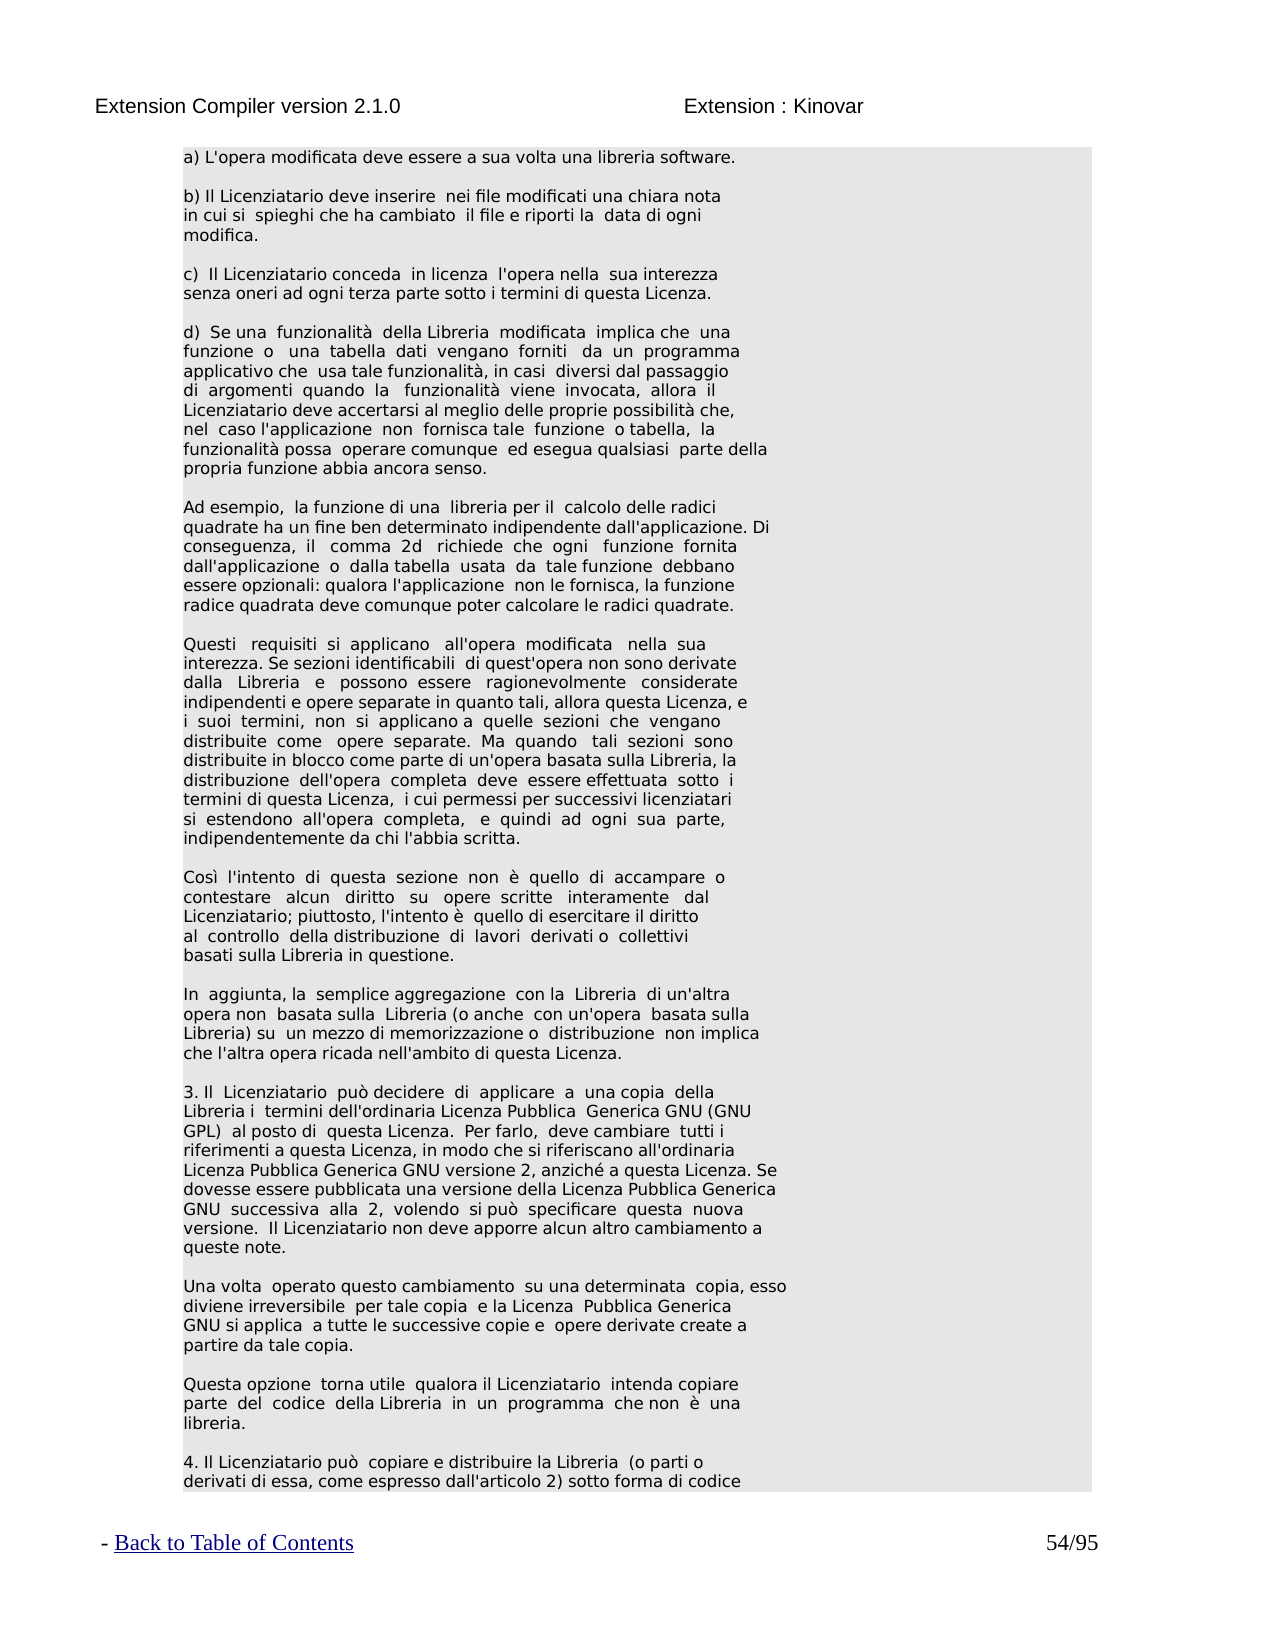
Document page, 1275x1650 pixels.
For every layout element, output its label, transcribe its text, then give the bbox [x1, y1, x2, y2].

text essere opzionali: qualora l'applicazione non le fornisca, la funzione [183, 576, 1092, 596]
text GPL) al posto di questa Licenza. Per farlo, deve cambiare tutti i [183, 1121, 1092, 1141]
text diviene irreversibile per tale copia e la Licenza Pubblica Generica [183, 1297, 1092, 1316]
text si estendono all'opera completa, e quindi ad ogni sua parte, [183, 810, 1092, 829]
text queste note. [183, 1238, 1092, 1258]
text nel caso l'applicazione non fornisca tale funzione o tabella, la [183, 420, 1092, 440]
text basati sulla Libreria in questione. [183, 946, 1092, 966]
text Libreria i termini dell'ordinaria Licenza Pubblica Generica GNU (GNU [183, 1102, 1092, 1121]
text c) Il Licenziatario conceda in licenza l'opera nella sua interezza [183, 264, 1092, 284]
text radice quadrata deve comunque poter calcolare le radici quadrate. [183, 596, 1092, 615]
text opera non basata sulla Libreria (o anche con un'opera basata sulla [183, 1004, 1092, 1024]
text parte del codice della Libreria in un programma che non è una [183, 1394, 1092, 1414]
text in cui si spieghi che ha cambiato il file e riporti la data di ogni [183, 206, 1092, 225]
text che l'altra opera ricada nell'ambito di questa Licenza. [183, 1043, 1092, 1063]
text distribuzione dell'opera completa deve essere effettuata sotto i [183, 771, 1092, 790]
text d) Se una funzionalità della Libreria modificata implica che una [183, 323, 1092, 342]
text derivati di essa, come espresso dall'articolo 2) sotto forma di codice [183, 1472, 1092, 1492]
text funzionalità possa operare comunque ed esegua qualsiasi parte della [183, 440, 1092, 459]
text modifica. [183, 225, 1092, 245]
text a) L'opera modificata deve essere a sua volta una libreria software. [183, 147, 1092, 167]
text dovesse essere pubblicata una versione della Licenza Pubblica Generica [183, 1180, 1092, 1199]
text distribuite come opere separate. Ma quando tali sezioni sono [183, 732, 1092, 751]
text dall'applicazione o dalla tabella usata da tale funzione debbano [183, 557, 1092, 576]
text GNU successiva alla 2, volendo si può specificare questa nuova [183, 1199, 1092, 1219]
text interezza. Se sezioni identificabili di quest'opera non sono derivate [183, 654, 1092, 673]
text quadrate ha un fine ben determinato indipendente dall'applicazione. Di [183, 518, 1092, 537]
text al controllo della distribuzione di lavori derivati o collettivi [183, 927, 1092, 946]
text Licenza Pubblica Generica GNU versione 2, anziché a questa Licenza. Se [183, 1160, 1092, 1180]
text dalla Libreria e possono essere ragionevolmente considerate [183, 673, 1092, 693]
text indipendenti e opere separate in quanto tali, allora questa Licenza, e [183, 693, 1092, 712]
text partire da tale copia. [183, 1336, 1092, 1355]
text 4. Il Licenziatario può copiare e distribuire la Libreria (o parti o [183, 1453, 1092, 1472]
text i suoi termini, non si applicano a quelle sezioni che vengano [183, 712, 1092, 732]
text 3. Il Licenziatario può decidere di applicare a una copia della [183, 1082, 1092, 1102]
text b) Il Licenziatario deve inserire nei file modificati una chiara nota [183, 186, 1092, 206]
text GNU si applica a tutte le successive copie e opere derivate create a [183, 1316, 1092, 1336]
text versione. Il Licenziatario non deve apporre alcun altro cambiamento a [183, 1219, 1092, 1238]
text In aggiunta, la semplice aggregazione con la Libreria di un'altra [183, 985, 1092, 1004]
text termini di questa Licenza, i cui permessi per successivi licenziatari [183, 790, 1092, 810]
text Una volta operato questo cambiamento su una determinata copia, esso [183, 1277, 1092, 1297]
text funzione o una tabella dati vengano forniti da un programma [183, 342, 1092, 362]
text Questa opzione torna utile qualora il Licenziatario intenda copiare [183, 1375, 1092, 1394]
text applicativo che usa tale funzionalità, in casi diversi dal passaggio [183, 362, 1092, 381]
text libreria. [183, 1414, 1092, 1433]
text distribuite in blocco come parte di un'opera basata sulla Libreria, la [183, 751, 1092, 771]
text riferimenti a questa Licenza, in modo che si riferiscano all'ordinaria [183, 1141, 1092, 1160]
text Libreria) su un mezzo di memorizzazione o distribuzione non implica [183, 1024, 1092, 1043]
text senza oneri ad ogni terza parte sotto i termini di questa Licenza. [183, 284, 1092, 303]
text propria funzione abbia ancora senso. [183, 459, 1092, 479]
text di argomenti quando la funzionalità viene invocata, allora il [183, 381, 1092, 401]
text Ad esempio, la funzione di una libreria per il calcolo delle radici [183, 498, 1092, 518]
text conseguenza, il comma 2d richiede che ogni funzione fornita [183, 537, 1092, 557]
text indipendentemente da chi l'abbia scritta. [183, 829, 1092, 849]
text Così l'intento di questa sezione non è quello di accampare o [183, 868, 1092, 888]
text Licenziatario deve accertarsi al meglio delle proprie possibilità che, [183, 401, 1092, 420]
text Questi requisiti si applicano all'opera modificata nella sua [183, 634, 1092, 654]
text Licenziatario; piuttosto, l'intento è quello di esercitare il diritto [183, 907, 1092, 927]
text contestare alcun diritto su opere scritte interamente dal [183, 888, 1092, 907]
